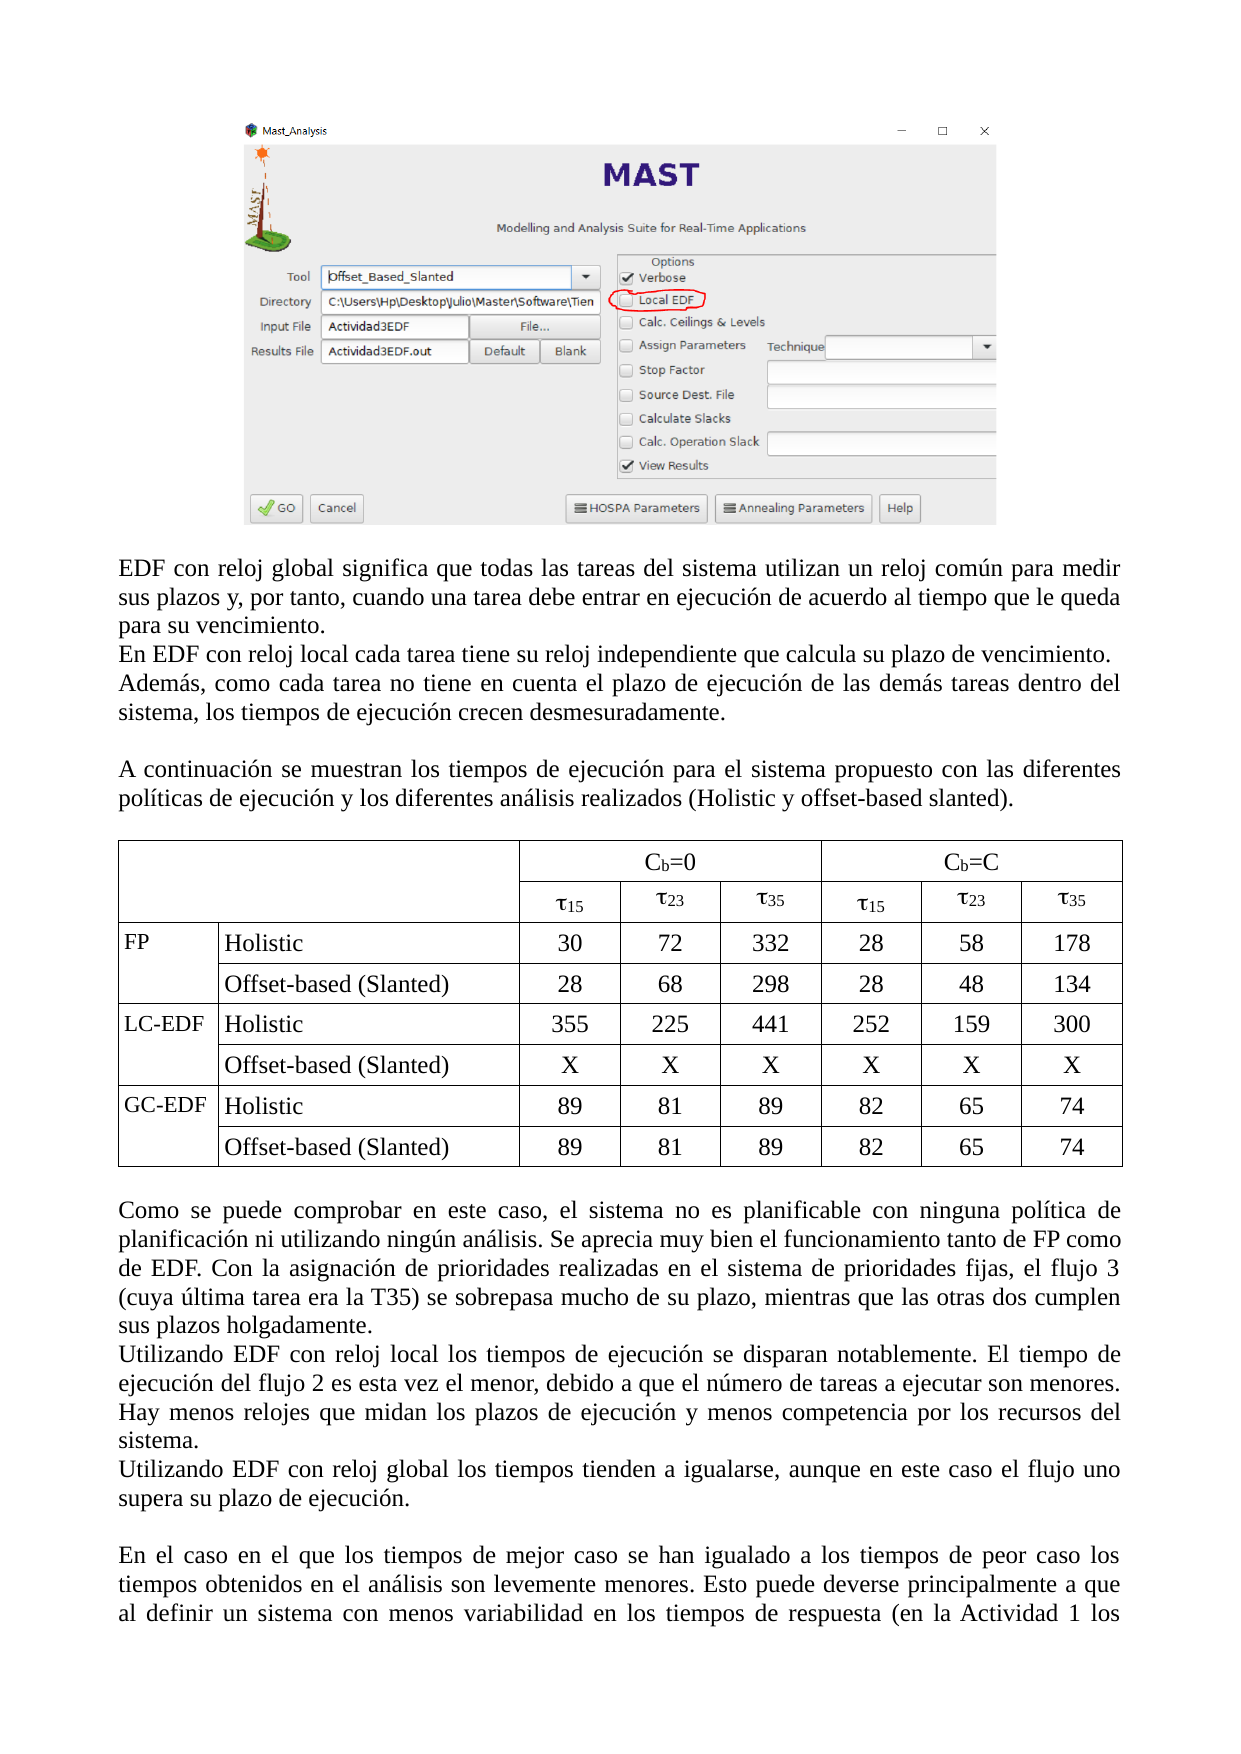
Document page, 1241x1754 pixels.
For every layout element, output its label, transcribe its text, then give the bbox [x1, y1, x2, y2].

table_cell t35 [1022, 882, 1122, 922]
table_cell 298 [721, 964, 821, 1003]
table_cell 58 [922, 923, 1021, 963]
table_cell X [520, 1045, 620, 1085]
table_cell Holistic [219, 1086, 519, 1126]
table_cell t15 [822, 882, 921, 922]
table_cell 159 [922, 1004, 1021, 1044]
table_cell 74 [1022, 1127, 1122, 1166]
table_cell X [822, 1045, 921, 1085]
text En el caso en el que los tiempos de mejor caso se han igualado a los tiempos de peor caso los tiempos obtenidos en el análisis son levemente menores. Esto puede deverse principalmente a que al definir un sistema con menos variabilidad en los tiempos de respuesta (en la Actividad 1 los [118, 1541, 1122, 1627]
table_cell 65 [922, 1086, 1021, 1126]
table_cell 300 [1022, 1004, 1122, 1044]
text Como se puede comprobar en este caso, el sistema no es planificable con ninguna política de planificación ni utilizando ningún análisis. Se aprecia muy bien el funcionamiento tanto de FP como de EDF. Con la asignación de prioridades realizadas en el sistema de prioridades fijas, el flujo 3 (cuya última tarea era la T35) se sobrepasa mucho de su plazo, mientras que las otras dos cumplen sus plazos holgadamente. [118, 1196, 1122, 1339]
table_cell 89 [721, 1086, 821, 1126]
table_cell Offset-based (Slanted) [219, 1127, 519, 1166]
table_cell t23 [922, 882, 1021, 922]
table_cell 81 [621, 1127, 720, 1166]
table_cell X [721, 1045, 821, 1085]
table_cell 89 [520, 1127, 620, 1166]
table_cell 134 [1022, 964, 1122, 1003]
table_cell LC-EDF [119, 1004, 218, 1085]
table_cell Offset-based (Slanted) [219, 1045, 519, 1085]
table_cell X [1022, 1045, 1122, 1085]
text En EDF con reloj local cada tarea tiene su reloj independiente que calcula su plazo de vencimiento. [118, 639, 1122, 668]
table_cell t23 [621, 882, 720, 922]
table_cell 332 [721, 923, 821, 963]
table_header Cb=C [822, 841, 1122, 881]
table_cell 72 [621, 923, 720, 963]
table_cell 82 [822, 1127, 921, 1166]
table_cell 178 [1022, 923, 1122, 963]
table_header Cb=0 [520, 841, 821, 881]
table_cell FP [119, 923, 218, 1003]
table_header [119, 841, 519, 922]
table_cell 28 [520, 964, 620, 1003]
table_cell 28 [822, 964, 921, 1003]
table_cell 28 [822, 923, 921, 963]
table_cell 30 [520, 923, 620, 963]
table_cell Holistic [219, 923, 519, 963]
table_cell 441 [721, 1004, 821, 1044]
table_cell 355 [520, 1004, 620, 1044]
text EDF con reloj global significa que todas las tareas del sistema utilizan un reloj común para medir sus plazos y, por tanto, cuando una tarea debe entrar en ejecución de acuerdo al tiempo que le queda para su vencimiento. [118, 553, 1122, 639]
table_cell 48 [922, 964, 1021, 1003]
table_cell 68 [621, 964, 720, 1003]
table_cell 225 [621, 1004, 720, 1044]
table_cell GC-EDF [119, 1086, 218, 1166]
table_cell 89 [721, 1127, 821, 1166]
text Utilizando EDF con reloj local los tiempos de ejecución se disparan notablemente. El tiempo de ejecución del flujo 2 es esta vez el menor, debido a que el número de tareas a ejecutar son menores. Hay menos relojes que midan los plazos de ejecución y menos competencia por los recursos del sistema. [118, 1339, 1122, 1454]
text A continuación se muestran los tiempos de ejecución para el sistema propuesto con las diferentes políticas de ejecución y los diferentes análisis realizados (Holistic y offset-based slanted). [118, 754, 1122, 812]
table_cell 82 [822, 1086, 921, 1126]
table_cell 74 [1022, 1086, 1122, 1126]
table_cell X [621, 1045, 720, 1085]
text Utilizando EDF con reloj global los tiempos tienden a igualarse, aunque en este caso el flujo uno supera su plazo de ejecución. [118, 1454, 1122, 1512]
table_cell t35 [721, 882, 821, 922]
table_cell Holistic [219, 1004, 519, 1044]
table_cell 252 [822, 1004, 921, 1044]
table_cell t15 [520, 882, 620, 922]
table_cell Offset-based (Slanted) [219, 964, 519, 1003]
text Además, como cada tarea no tiene en cuenta el plazo de ejecución de las demás tareas dentro del sistema, los tiempos de ejecución crecen desmesuradamente. [118, 668, 1122, 725]
table_cell X [922, 1045, 1021, 1085]
table_cell 65 [922, 1127, 1021, 1166]
table_cell 89 [520, 1086, 620, 1126]
table_cell 81 [621, 1086, 720, 1126]
